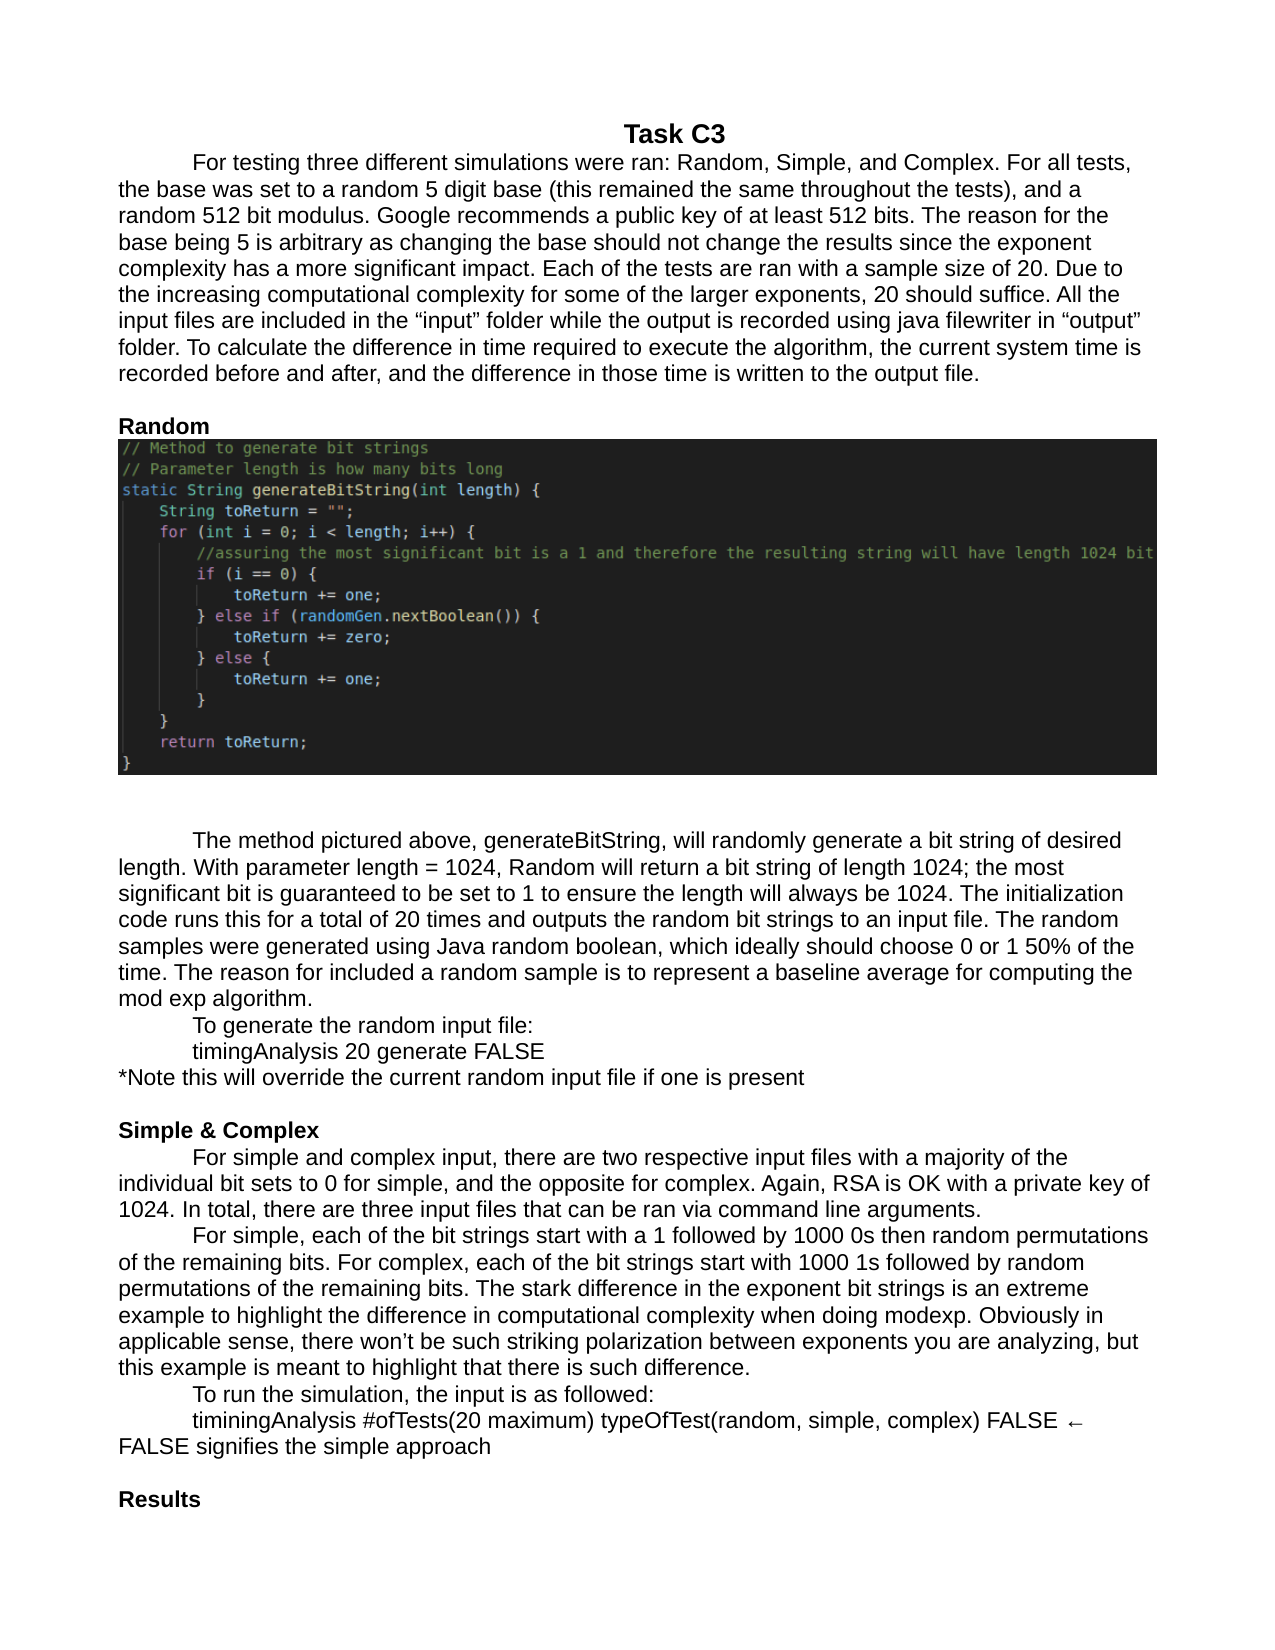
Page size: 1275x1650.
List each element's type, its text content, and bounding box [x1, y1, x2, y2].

text Results [118, 1486, 1157, 1512]
text The method pictured above, generateBitString, will randomly generate a bit string of desired length. With parameter length = 1024, Random will return a bit string of length 1024; the most significant bit is guaranteed to be set to 1 to ensure the length will always be 1024. The initialization code runs this for a total of 20 times and outputs the random bit strings to an input file. The random samples were generated using Java random boolean, which ideally should choose 0 or 1 50% of the time. The reason for included a random sample is to represent a baseline average for computing the mod exp algorithm. [118, 827, 1157, 1012]
text To generate the random input file: [118, 1012, 1157, 1038]
text To run the simulation, the input is as followed: [118, 1381, 1157, 1407]
text For simple and complex input, there are two respective input files with a majority of the individual bit sets to 0 for simple, and the opposite for complex. Again, RSA is OK with a private key of 1024. In total, there are three input files that can be ran via command line arguments. [118, 1143, 1157, 1222]
text *Note this will override the current random input file if one is present [118, 1064, 1157, 1091]
text Simple & Complex [118, 1117, 1157, 1143]
text timingAnalysis 20 generate FALSE [118, 1038, 1157, 1064]
text For testing three different simulations were ran: Random, Simple, and Complex. For all tests, the base was set to a random 5 digit base (this remained the same throughout the tests), and a random 512 bit modulus. Google recommends a public key of at least 512 bits. The reason for the base being 5 is arbitrary as changing the base should not change the results since the exponent complexity has a more significant impact. Each of the tests are ran with a sample size of 20. Due to the increasing computational complexity for some of the larger exponents, 20 should suffice. All the input files are included in the “input” folder while the output is recorded using java filewriter in “output” folder. To calculate the difference in time required to execute the algorithm, the current system time is recorded before and after, and the difference in those time is written to the output file. [118, 149, 1157, 387]
text Random [118, 413, 1157, 439]
text Task C3 [118, 118, 1157, 149]
text timiningAnalysis #ofTests(20 maximum) typeOfTest(random, simple, complex) FALSE ← FALSE signifies the simple approach [118, 1407, 1157, 1460]
picture [118, 439, 1157, 775]
text For simple, each of the bit strings start with a 1 followed by 1000 0s then random permutations of the remaining bits. For complex, each of the bit strings start with 1000 1s followed by random permutations of the remaining bits. The stark difference in the exponent bit strings is an extreme example to highlight the difference in computational complexity when doing modexp. Obviously in applicable sense, there won’t be such striking polarization between exponents you are analyzing, but this example is meant to highlight that there is such difference. [118, 1222, 1157, 1381]
